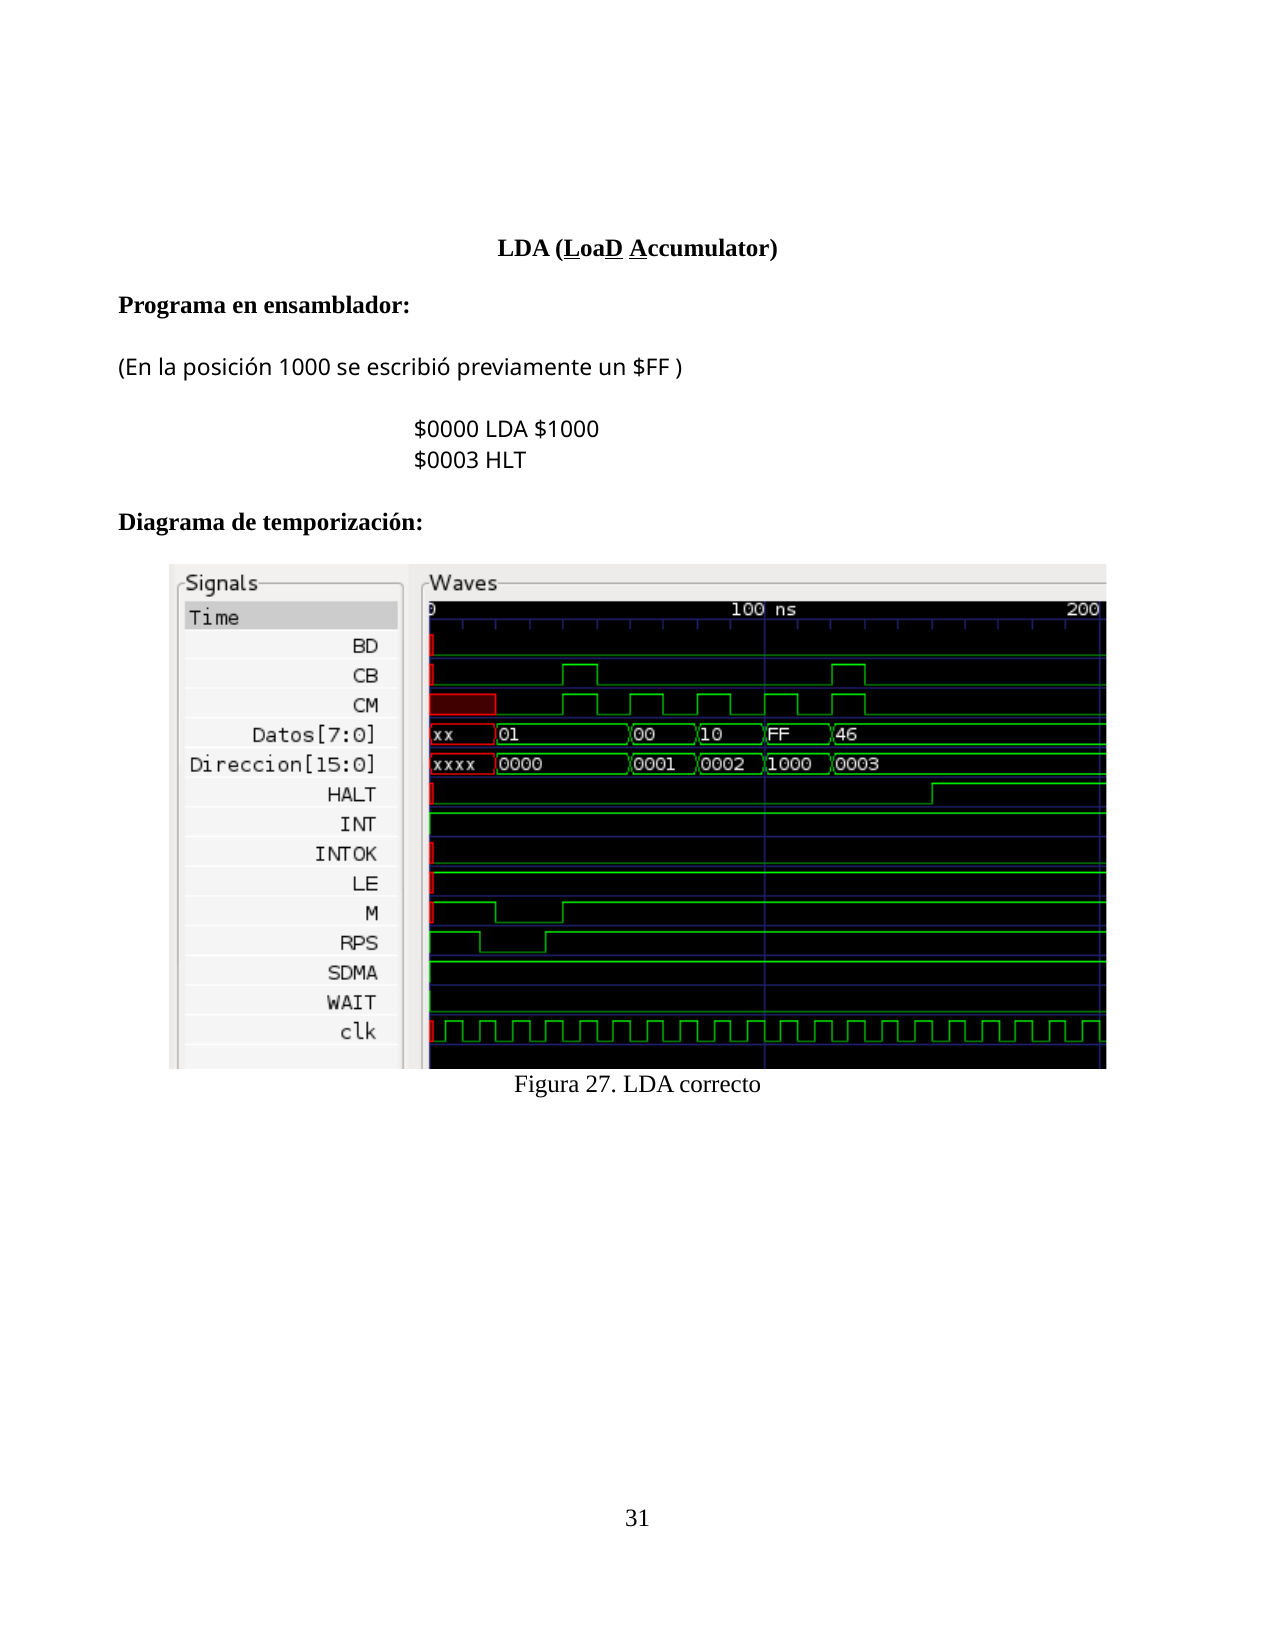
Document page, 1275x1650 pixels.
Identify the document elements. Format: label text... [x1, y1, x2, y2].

text Diagrama de temporización: [118, 507, 1157, 536]
text $0003 HLT [118, 444, 1157, 476]
text $0000 LDA $1000 [118, 413, 1157, 444]
picture [168, 564, 1107, 1069]
text Programa en ensamblador: [118, 291, 1157, 319]
text (En la posición 1000 se escribió previamente un $FF ) [118, 351, 1157, 382]
text Figura 27. LDA correcto [118, 564, 1157, 1098]
text LDA (LoaD Accumulator) [118, 233, 1157, 262]
